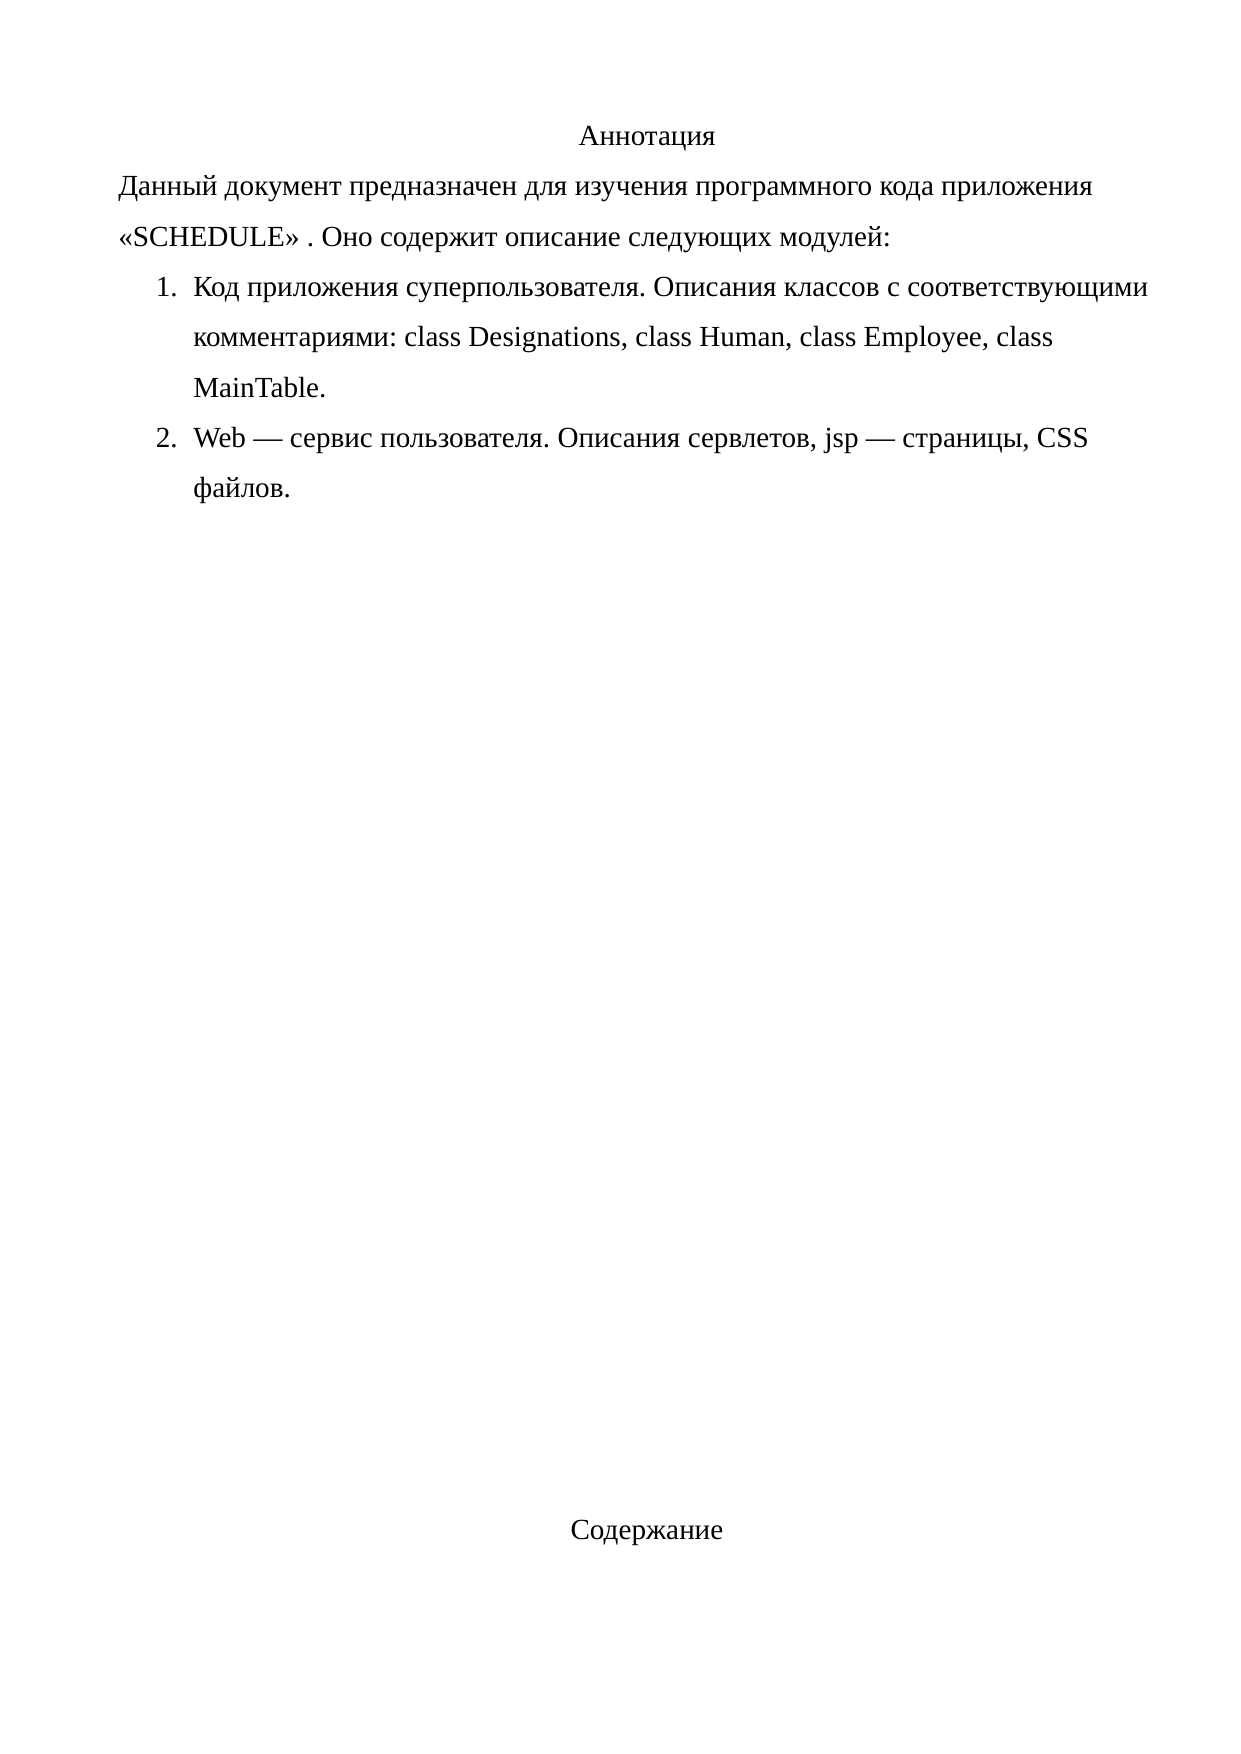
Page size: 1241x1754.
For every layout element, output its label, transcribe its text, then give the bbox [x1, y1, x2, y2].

list Код приложения суперпользователя. Описания классов с соответствующими комментариями: class Designations, class Human, class Employee, class MainTable. [156, 269, 1176, 403]
text Содержание [118, 1512, 1176, 1546]
text Данный документ предназначен для изучения программного кода приложения «SCHEDULE» . Оно содержит описание следующих модулей: [118, 168, 1176, 252]
list Web — сервис пользователя. Описания сервлетов, jsp — страницы, CSS файлов. [156, 420, 1176, 504]
text Аннотация [118, 118, 1176, 152]
